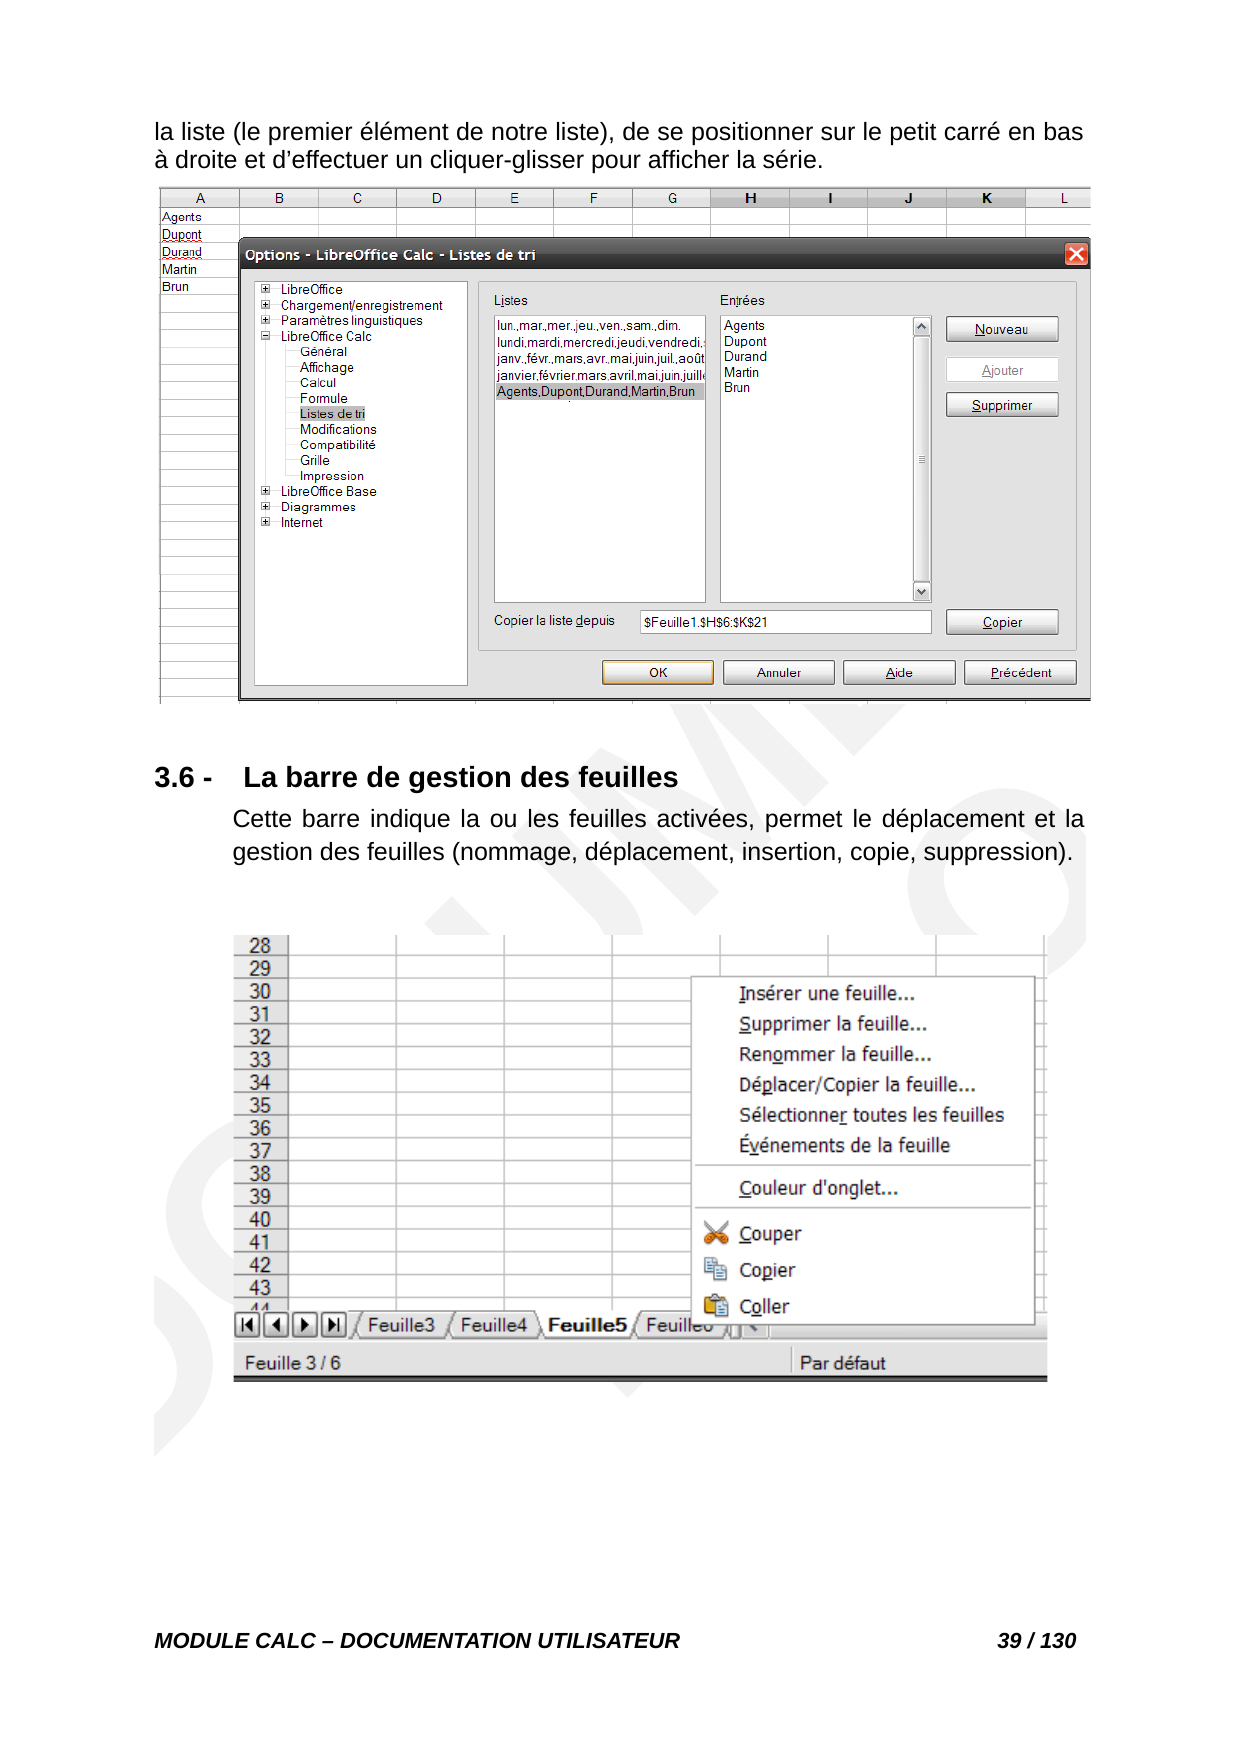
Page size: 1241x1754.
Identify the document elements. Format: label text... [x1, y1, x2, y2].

picture [158, 186, 1091, 704]
picture [233, 935, 1048, 1382]
text la liste (le premier élément de notre liste), de se positionner sur le petit carré en bas à droite et d’effectuer un cliquer-glisser pour afficher la série. [154, 118, 1086, 174]
subtitle La barre de gestion des feuilles [154, 761, 1086, 793]
text Cette barre indique la ou les feuilles activées, permet le déplacement et la gestion des feuilles (nommage, déplacement, insertion, copie, suppression). [232, 802, 1086, 867]
